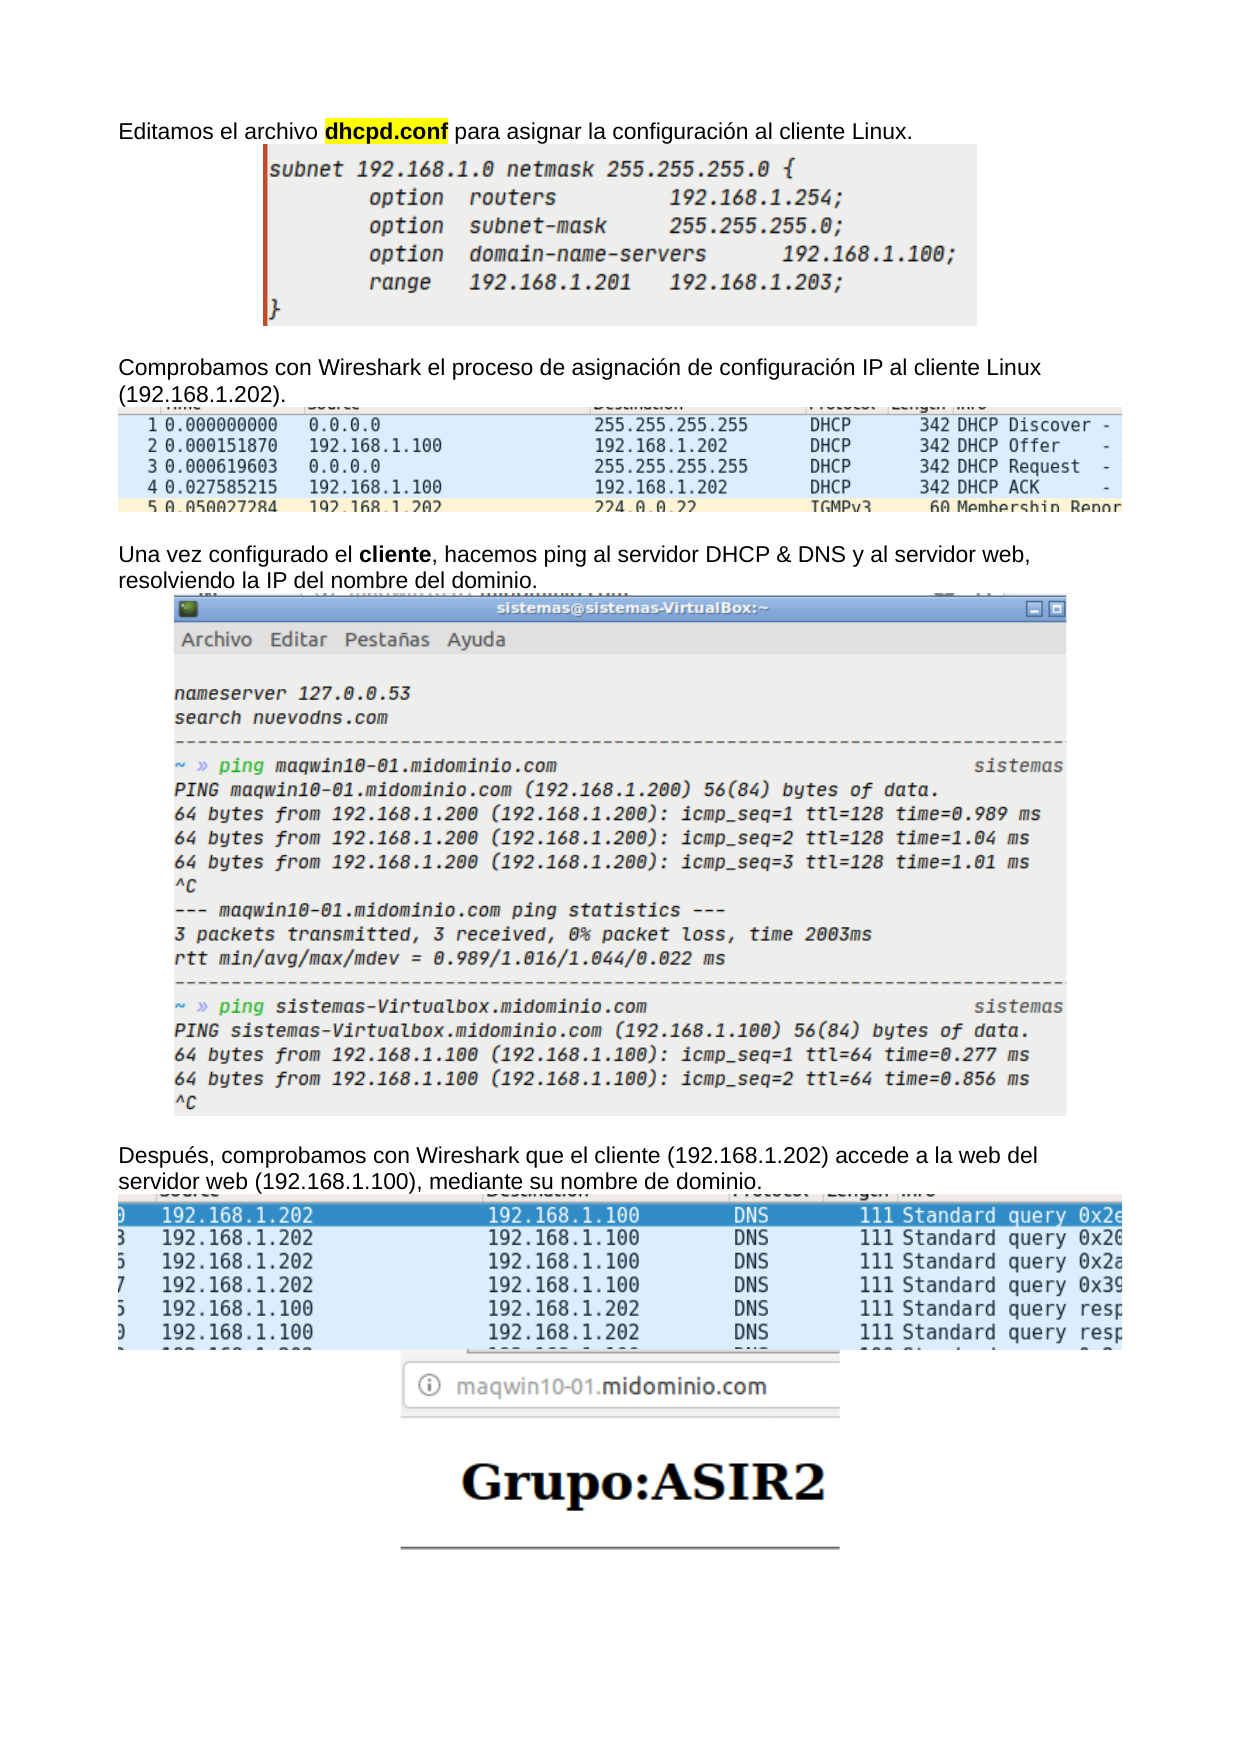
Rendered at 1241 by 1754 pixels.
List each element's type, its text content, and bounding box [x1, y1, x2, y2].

text Comprobamos con Wireshark el proceso de asignación de configuración IP al cliente Linux (192.168.1.202). [118, 354, 1122, 407]
text Editamos el archivo dhcpd.conf para asignar la configuración al cliente Linux. [118, 118, 1122, 144]
text Después, comprobamos con Wireshark que el cliente (192.168.1.202) accede a la web del servidor web (192.168.1.100), mediante su nombre de dominio. [118, 1142, 1122, 1194]
text Una vez configurado el cliente, hacemos ping al servidor DHCP & DNS y al servidor web, resolviendo la IP del nombre del dominio. [118, 541, 1122, 593]
